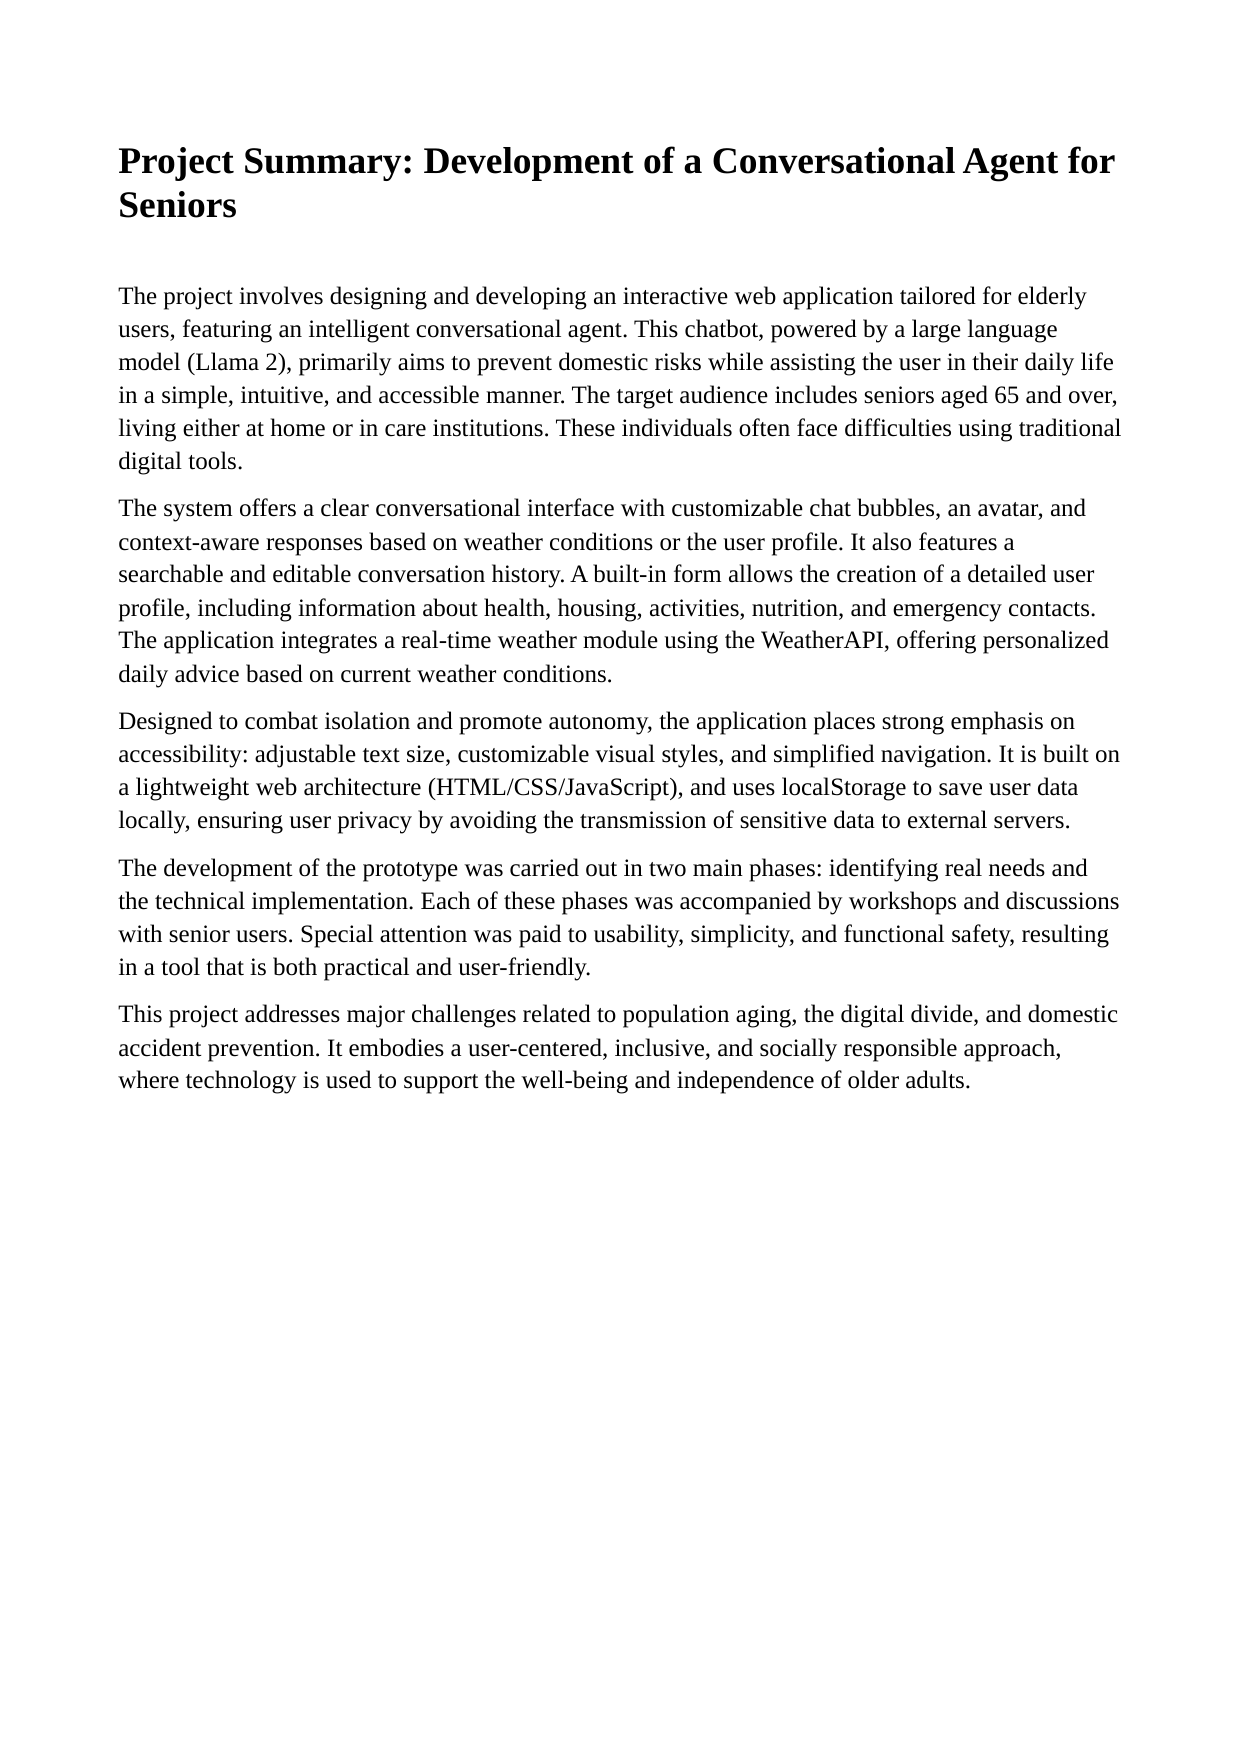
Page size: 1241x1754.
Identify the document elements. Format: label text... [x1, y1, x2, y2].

subtitle Project Summary: Development of a Conversational Agent for Seniors [118, 139, 1122, 268]
text The project involves designing and developing an interactive web application tailored for elderly users, featuring an intelligent conversational agent. This chatbot, powered by a large language model (Llama 2), primarily aims to prevent domestic risks while assisting the user in their daily life in a simple, intuitive, and accessible manner. The target audience includes seniors aged 65 and over, living either at home or in care institutions. These individuals often face difficulties using traditional digital tools. [118, 281, 1122, 475]
text Designed to combat isolation and promote autonomy, the application places strong emphasis on accessibility: adjustable text size, customizable visual styles, and simplified navigation. It is built on a lightweight web architecture (HTML/CSS/JavaScript), and uses localStorage to save user data locally, ensuring user privacy by avoiding the transmission of sensitive data to external servers. [118, 706, 1122, 834]
text This project addresses major challenges related to population aging, the digital divide, and domestic accident prevention. It embodies a user-centered, inclusive, and socially responsible approach, where technology is used to support the well-being and independence of older adults. [118, 999, 1122, 1094]
text The development of the prototype was carried out in two main phases: identifying real needs and the technical implementation. Each of these phases was accompanied by workshops and discussions with senior users. Special attention was paid to usability, simplicity, and functional safety, resulting in a tool that is both practical and user-friendly. [118, 853, 1122, 981]
text The system offers a clear conversational interface with customizable chat bubbles, an avatar, and context-aware responses based on weather conditions or the user profile. It also features a searchable and editable conversation history. A built-in form allows the creation of a detailed user profile, including information about health, housing, activities, nutrition, and emergency contacts. The application integrates a real-time weather module using the WeatherAPI, offering personalized daily advice based on current weather conditions. [118, 493, 1122, 687]
